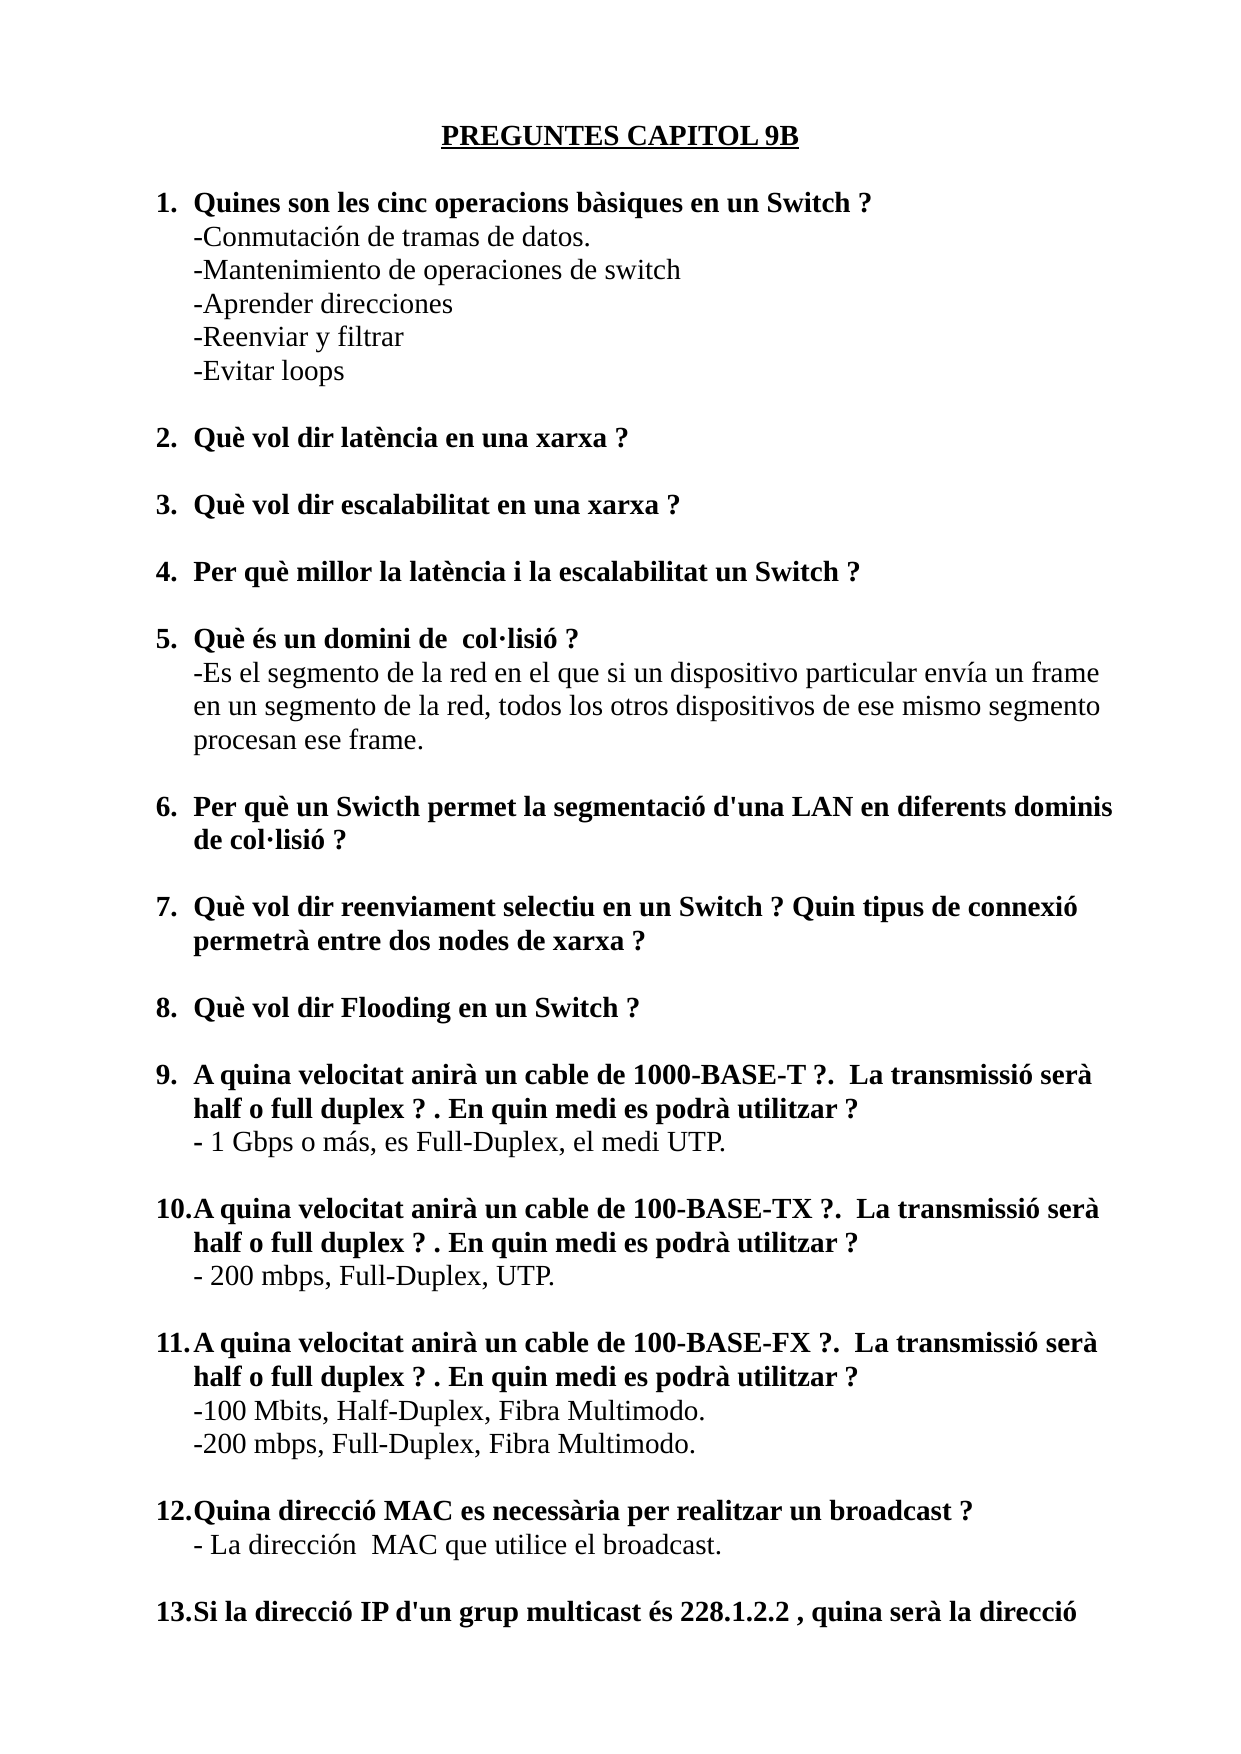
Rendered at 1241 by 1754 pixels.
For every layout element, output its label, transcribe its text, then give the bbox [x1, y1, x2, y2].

list Quina direcció MAC es necessària per realitzar un broadcast ? [156, 1493, 1122, 1527]
list -Aprender direcciones [156, 286, 1122, 319]
list Què vol dir Flooding en un Switch ? [156, 990, 1122, 1024]
list A quina velocitat anirà un cable de 100-BASE-TX ?. La transmissió serà half o full duplex ? . En quin medi es podrà utilitzar ? [156, 1191, 1122, 1258]
list - La dirección MAC que utilice el broadcast. [156, 1527, 1122, 1560]
list -Evitar loops [156, 353, 1122, 386]
list Què vol dir reenviament selectiu en un Switch ? Quin tipus de connexió permetrà entre dos nodes de xarxa ? [156, 889, 1122, 957]
list -Conmutación de tramas de datos. [156, 219, 1122, 252]
list A quina velocitat anirà un cable de 100-BASE-FX ?. La transmissió serà half o full duplex ? . En quin medi es podrà utilitzar ? [156, 1326, 1122, 1393]
list Quines son les cinc operacions bàsiques en un Switch ? [156, 185, 1122, 219]
list Què és un domini de col·lisió ? [156, 621, 1122, 655]
text PREGUNTES CAPITOL 9B [118, 118, 1122, 152]
list -Reenviar y filtrar [156, 319, 1122, 353]
list -Mantenimiento de operaciones de switch [156, 252, 1122, 286]
list Què vol dir escalabilitat en una xarxa ? [156, 487, 1122, 521]
list Si la direcció IP d'un grup multicast és 228.1.2.2 , quina serà la direcció [156, 1594, 1122, 1627]
list Per què millor la latència i la escalabilitat un Switch ? [156, 554, 1122, 588]
list Per què un Swicth permet la segmentació d'una LAN en diferents dominis de col·lisió ? [156, 789, 1122, 856]
list Què vol dir latència en una xarxa ? [156, 420, 1122, 453]
list -100 Mbits, Half-Duplex, Fibra Multimodo. [156, 1393, 1122, 1426]
list A quina velocitat anirà un cable de 1000-BASE-T ?. La transmissió serà half o full duplex ? . En quin medi es podrà utilitzar ? [156, 1057, 1122, 1124]
list - 1 Gbps o más, es Full-Duplex, el medi UTP. [156, 1124, 1122, 1158]
list -Es el segmento de la red en el que si un dispositivo particular envía un frame en un segmento de la red, todos los otros dispositivos de ese mismo segmento procesan ese frame. [156, 655, 1122, 755]
list -200 mbps, Full-Duplex, Fibra Multimodo. [156, 1426, 1122, 1460]
list - 200 mbps, Full-Duplex, UTP. [156, 1258, 1122, 1292]
